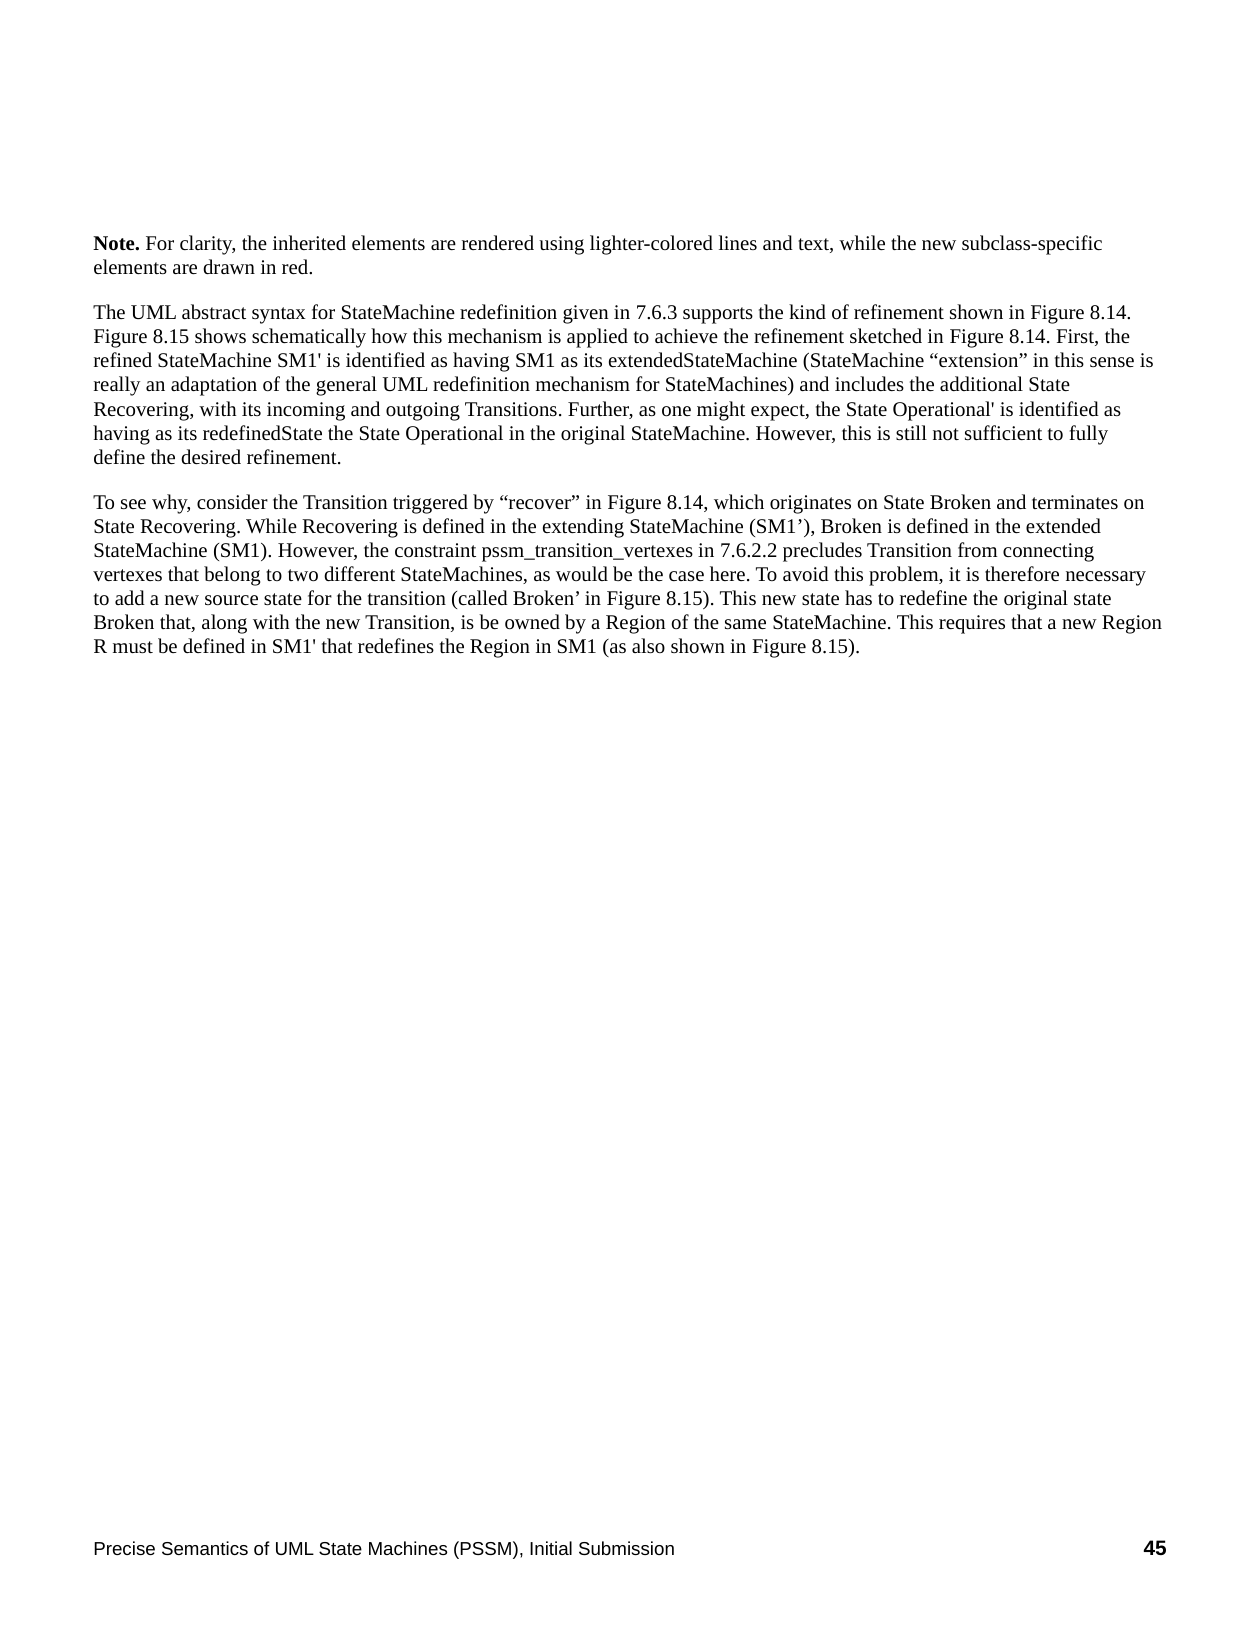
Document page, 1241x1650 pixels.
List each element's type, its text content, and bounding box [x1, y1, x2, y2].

text To see why, consider the Transition triggered by “recover” in Figure 8.14, which originates on State Broken and terminates on State Recovering. While Recovering is defined in the extending StateMachine (SM1’), Broken is defined in the extended StateMachine (SM1). However, the constraint pssm_transition_vertexes in 7.6.2.2 precludes Transition from connecting vertexes that belong to two different StateMachines, as would be the case here. To avoid this problem, it is therefore necessary to add a new source state for the transition (called Broken’ in Figure 8.15). This new state has to redefine the original state Broken that, along with the new Transition, is be owned by a Region of the same StateMachine. This requires that a new Region R must be defined in SM1' that redefines the Region in SM1 (as also shown in Figure 8.15). [93, 490, 1164, 658]
text Note. For clarity, the inherited elements are rendered using lighter-colored lines and text, while the new subclass-specific elements are drawn in red. [93, 231, 1164, 279]
text The UML abstract syntax for StateMachine redefinition given in 7.6.3 supports the kind of refinement shown in Figure 8.14. Figure 8.15 shows schematically how this mechanism is applied to achieve the refinement sketched in Figure 8.14. First, the refined StateMachine SM1' is identified as having SM1 as its extendedStateMachine (StateMachine “extension” in this sense is really an adaptation of the general UML redefinition mechanism for StateMachines) and includes the additional State Recovering, with its incoming and outgoing Transitions. Further, as one might expect, the State Operational' is identified as having as its redefinedState the State Operational in the original StateMachine. However, this is still not sufficient to fully define the desired refinement. [93, 300, 1164, 469]
